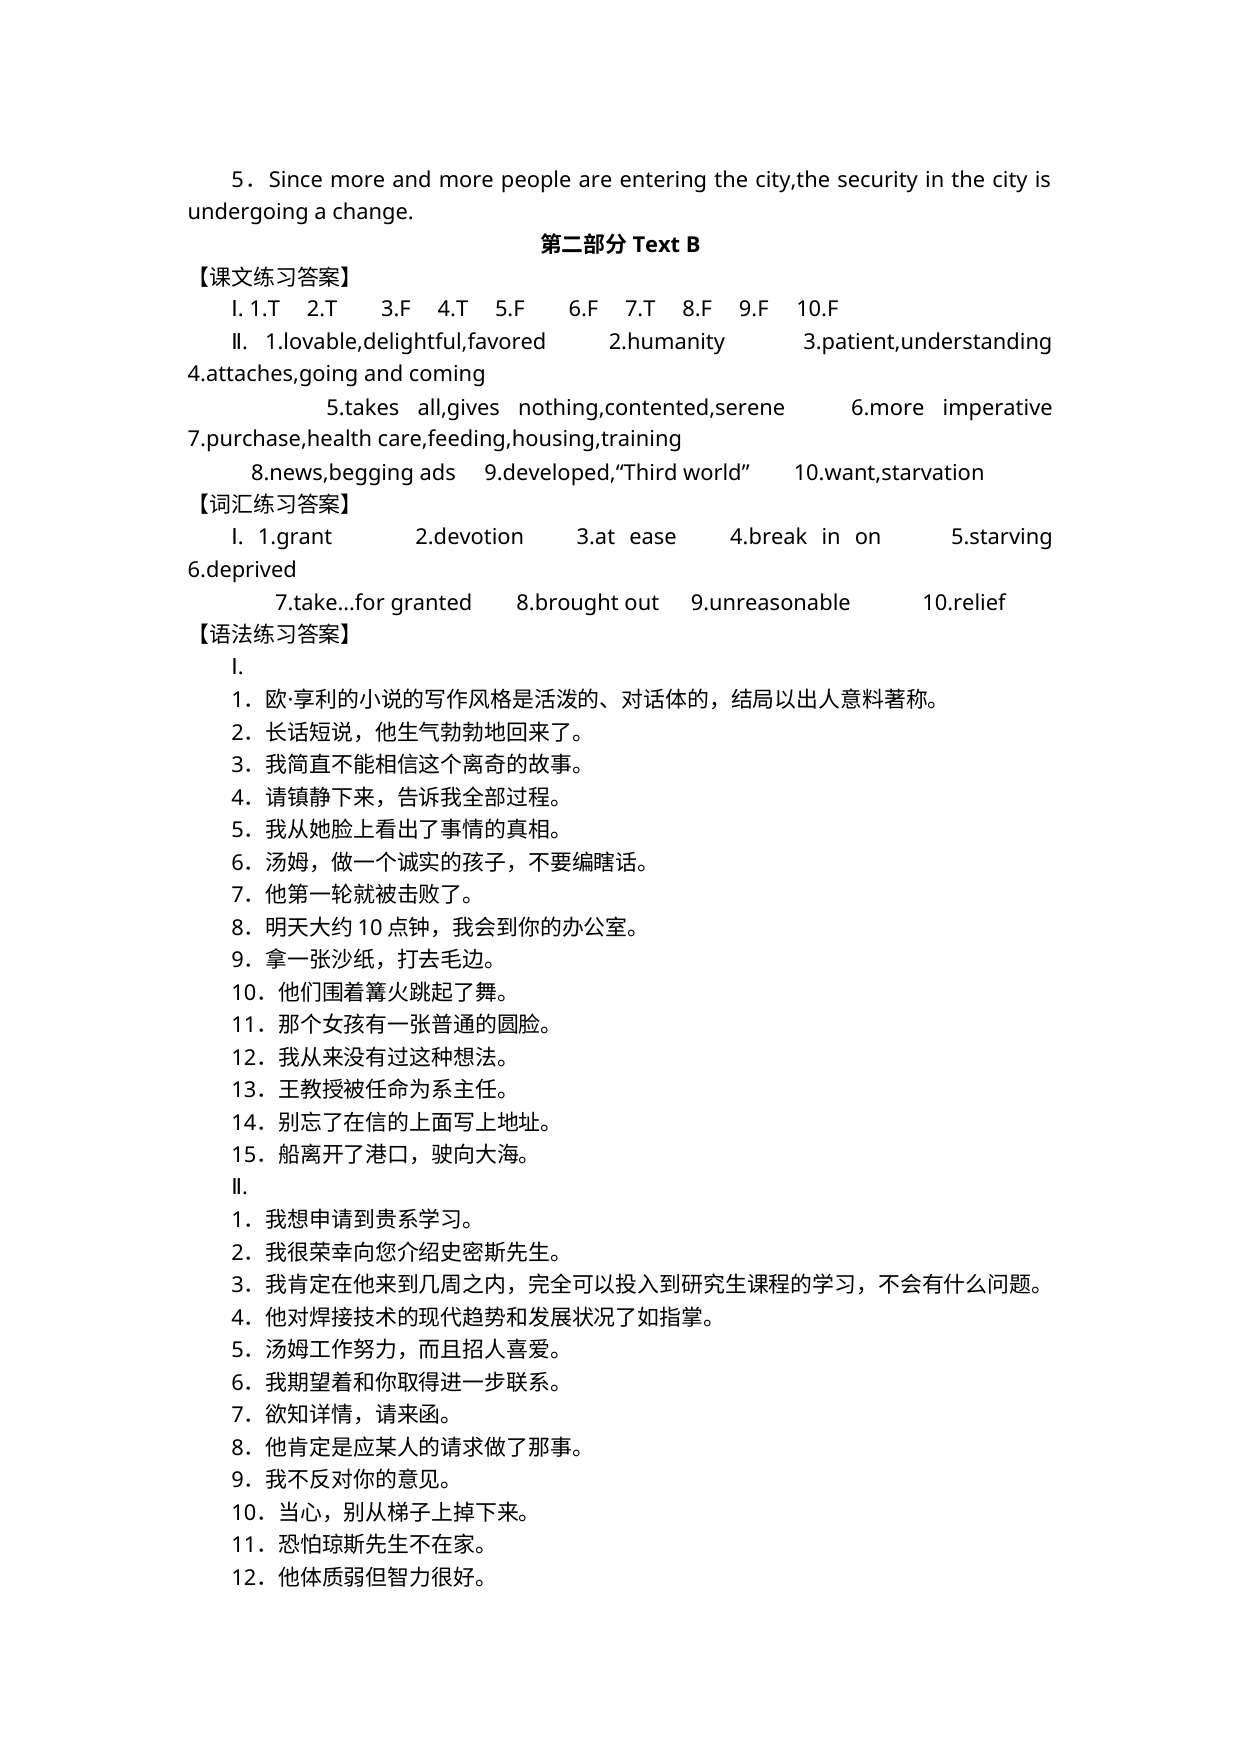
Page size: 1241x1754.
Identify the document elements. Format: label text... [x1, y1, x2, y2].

text 11．恐怕琼斯先生不在家。 [187, 1527, 1053, 1559]
text 7．欲知详情，请来函。 [187, 1397, 1053, 1429]
text 4．他对焊接技术的现代趋势和发展状况了如指掌。 [187, 1299, 1053, 1332]
text 3．我简直不能相信这个离奇的故事。 [187, 747, 1053, 779]
text 9．我不反对你的意见。 [187, 1462, 1053, 1494]
text Ⅰ. 1.grant 2.devotion 3.at ease 4.break in on 5.starving 6.deprived [187, 519, 1053, 584]
text 9．拿一张沙纸，打去毛边。 [187, 942, 1053, 974]
text 1．欧·享利的小说的写作风格是活泼的、对话体的，结局以出人意料著称。 [187, 682, 1053, 714]
text 6．汤姆，做一个诚实的孩子，不要编瞎话。 [187, 844, 1053, 877]
text 7.take…for granted 8.brought out 9.unreasonable 10.relief [187, 584, 1053, 617]
text 13．王教授被任命为系主任。 [187, 1072, 1053, 1104]
text 8．他肯定是应某人的请求做了那事。 [187, 1429, 1053, 1462]
text 1．我想申请到贵系学习。 [187, 1202, 1053, 1234]
text 12．我从来没有过这种想法。 [187, 1039, 1053, 1072]
text 2．我很荣幸向您介绍史密斯先生。 [187, 1234, 1053, 1267]
text 【课文练习答案】 [187, 259, 1053, 292]
text 7．他第一轮就被击败了。 [187, 877, 1053, 909]
text 3．我肯定在他来到几周之内，完全可以投入到研究生课程的学习，不会有什么问题。 [187, 1267, 1053, 1299]
text 4．请镇静下来，告诉我全部过程。 [187, 779, 1053, 812]
text 5．汤姆工作努力，而且招人喜爱。 [187, 1332, 1053, 1364]
text Ⅱ. 1.lovable,delightful,favored 2.humanity 3.patient,understanding 4.attaches,going and coming 5.takes all,gives nothing,contented,serene 6.more imperative 7.purchase,health care,feeding,housing,training 8.news,begging ads 9.developed,“Third world” 10.want,starvation [187, 324, 1053, 487]
text 11．那个女孩有一张普通的圆脸。 [187, 1007, 1053, 1039]
text 6．我期望着和你取得进一步联系。 [187, 1364, 1053, 1397]
text 5．我从她脸上看出了事情的真相。 [187, 812, 1053, 844]
text Ⅱ. [187, 1169, 1053, 1202]
text Ⅰ. 1.T 2.T 3.F 4.T 5.F 6.F 7.T 8.F 9.F 10.F [187, 292, 1053, 324]
text 第二部分 Text B [187, 227, 1053, 259]
text 2．长话短说，他生气勃勃地回来了。 [187, 714, 1053, 747]
text 10．他们围着篝火跳起了舞。 [187, 974, 1053, 1007]
text 【语法练习答案】 [187, 617, 1053, 649]
text 5．Since more and more people are entering the city,the security in the city is undergoing a change. [187, 162, 1053, 227]
text 10．当心，别从梯子上掉下来。 [187, 1494, 1053, 1527]
text 8．明天大约10点钟，我会到你的办公室。 [187, 909, 1053, 942]
text 15．船离开了港口，驶向大海。 [187, 1137, 1053, 1169]
text 【词汇练习答案】 [187, 487, 1053, 519]
text 14．别忘了在信的上面写上地址。 [187, 1104, 1053, 1137]
text 12．他体质弱但智力很好。 [187, 1559, 1053, 1592]
text Ⅰ. [187, 649, 1053, 682]
